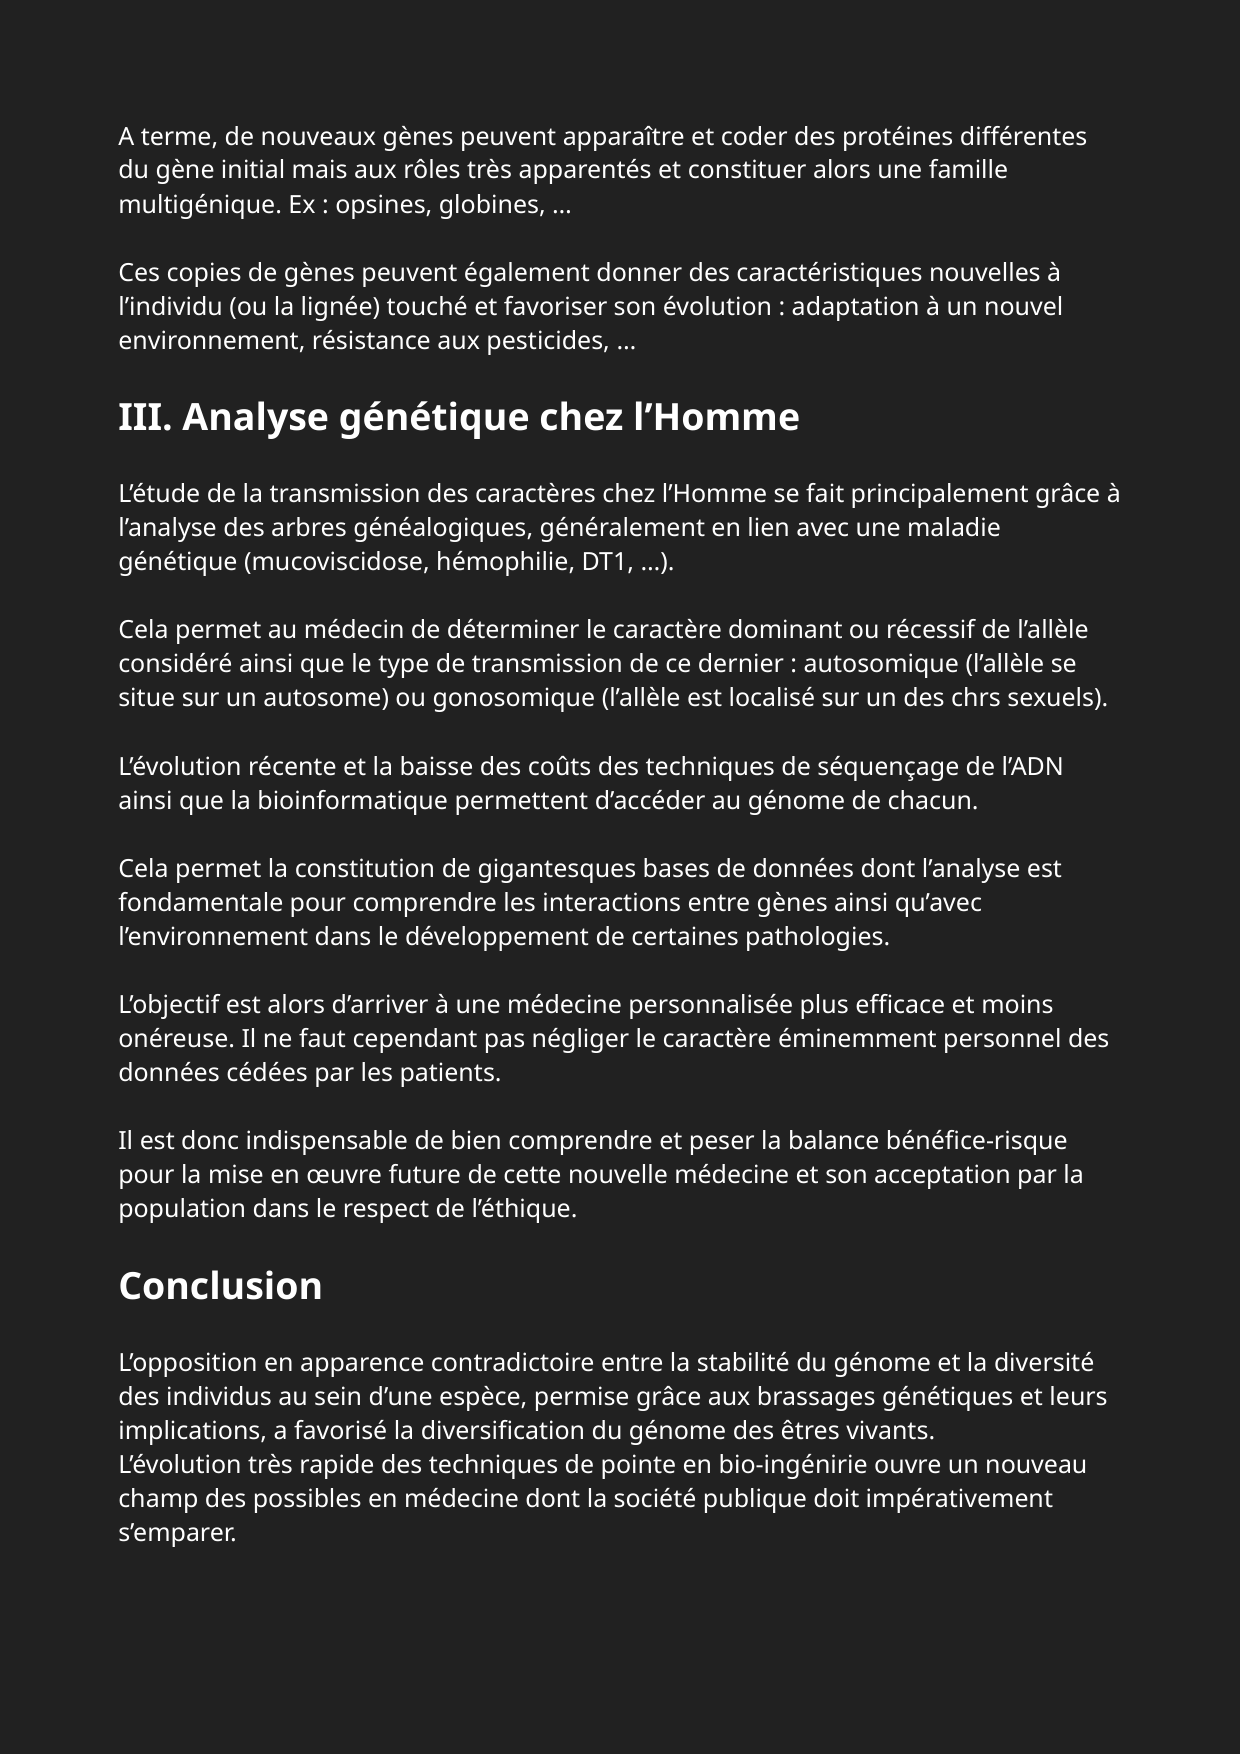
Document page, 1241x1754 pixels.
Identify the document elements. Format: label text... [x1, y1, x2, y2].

text Conclusion [118, 1259, 1122, 1310]
text L’objectif est alors d’arriver à une médecine personnalisée plus efficace et moins onéreuse. Il ne faut cependant pas négliger le caractère éminemment personnel des données cédées par les patients. [118, 987, 1122, 1089]
text Cela permet au médecin de déterminer le caractère dominant ou récessif de l’allèle considéré ainsi que le type de transmission de ce dernier : autosomique (l’allèle se situe sur un autosome) ou gonosomique (l’allèle est localisé sur un des chrs sexuels). [118, 612, 1122, 714]
text L’évolution récente et la baisse des coûts des techniques de séquençage de l’ADN ainsi que la bioinformatique permettent d’accéder au génome de chacun. [118, 748, 1122, 816]
text A terme, de nouveaux gènes peuvent apparaître et coder des protéines différentes du gène initial mais aux rôles très apparentés et constituer alors une famille multigénique. Ex : opsines, globines, … [118, 118, 1122, 220]
text Il est donc indispensable de bien comprendre et peser la balance bénéfice-risque pour la mise en œuvre future de cette nouvelle médecine et son acceptation par la population dans le respect de l’éthique. [118, 1123, 1122, 1225]
text L’opposition en apparence contradictoire entre la stabilité du génome et la diversité des individus au sein d’une espèce, permise grâce aux brassages génétiques et leurs implications, a favorisé la diversification du génome des êtres vivants. [118, 1344, 1122, 1446]
text L’étude de la transmission des caractères chez l’Homme se fait principalement grâce à l’analyse des arbres généalogiques, généralement en lien avec une maladie génétique (mucoviscidose, hémophilie, DT1, …). [118, 476, 1122, 578]
text Ces copies de gènes peuvent également donner des caractéristiques nouvelles à l’individu (ou la lignée) touché et favoriser son évolution : adaptation à un nouvel environnement, résistance aux pesticides, … [118, 254, 1122, 357]
text L’évolution très rapide des techniques de pointe en bio-ingénirie ouvre un nouveau champ des possibles en médecine dont la société publique doit impérativement s’emparer. [118, 1446, 1122, 1549]
text III. Analyse génétique chez l’Homme [118, 391, 1122, 442]
text Cela permet la constitution de gigantesques bases de données dont l’analyse est fondamentale pour comprendre les interactions entre gènes ainsi qu’avec l’environnement dans le développement de certaines pathologies. [118, 850, 1122, 953]
